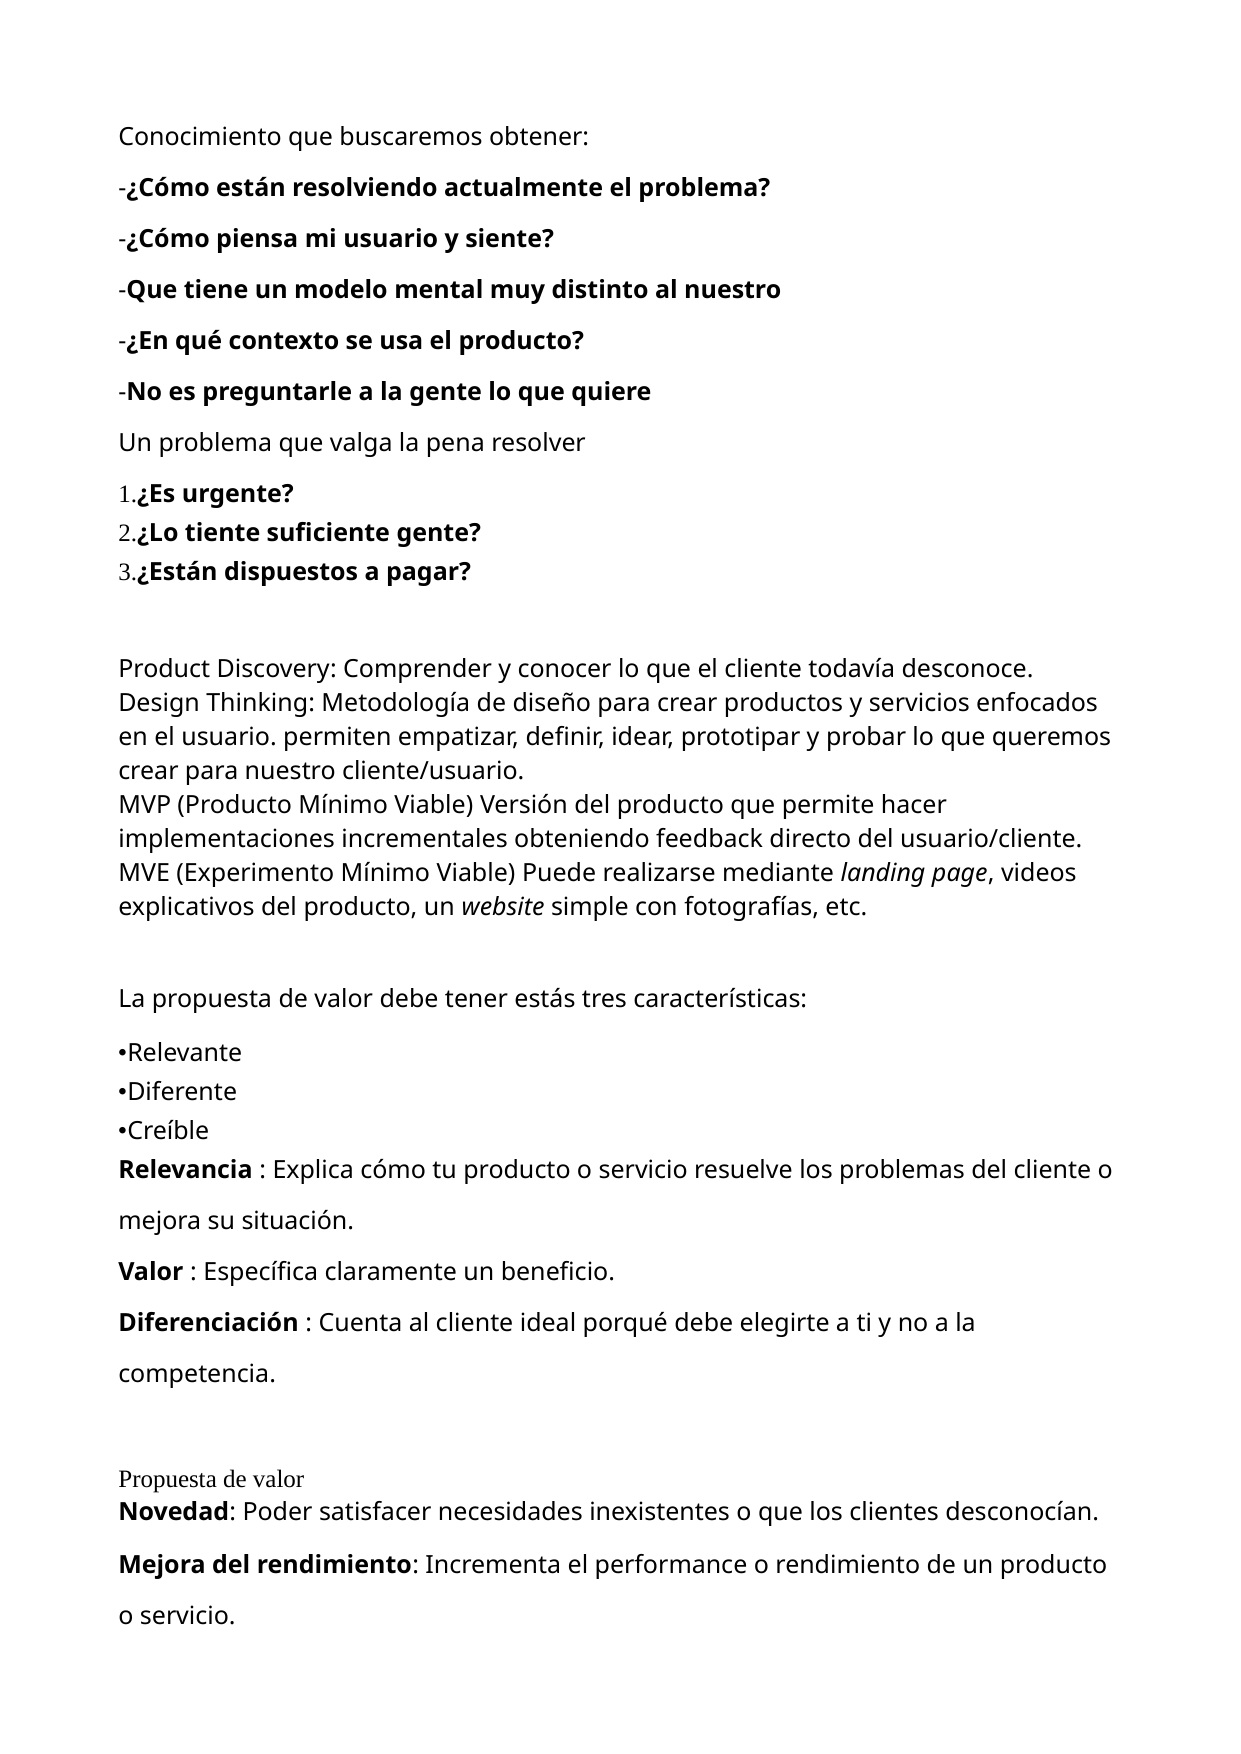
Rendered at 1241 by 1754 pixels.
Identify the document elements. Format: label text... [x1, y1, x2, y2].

text Product Discovery: Comprender y conocer lo que el cliente todavía desconoce. Design Thinking: Metodología de diseño para crear productos y servicios enfocados en el usuario. permiten empatizar, definir, idear, prototipar y probar lo que queremos crear para nuestro cliente/usuario. MVP (Producto Mínimo Viable) Versión del producto que permite hacer implementaciones incrementales obteniendo feedback directo del usuario/cliente. MVE (Experimento Mínimo Viable) Puede realizarse mediante landing page, videos explicativos del producto, un website simple con fotografías, etc. [118, 650, 1122, 923]
list Relevante [118, 1034, 1122, 1068]
text Conocimiento que buscaremos obtener: -¿Cómo están resolviendo actualmente el problema? -¿Cómo piensa mi usuario y siente? -Que tiene un modelo mental muy distinto al nuestro -¿En qué contexto se usa el producto? -No es preguntarle a la gente lo que quiere [118, 118, 1122, 407]
list ¿Lo tiente suficiente gente? [118, 514, 1122, 549]
text Relevancia : Explica cómo tu producto o servicio resuelve los problemas del cliente o mejora su situación. [118, 1152, 1122, 1237]
text Valor : Específica claramente un beneficio. [118, 1254, 1122, 1288]
text Diferenciación : Cuenta al cliente ideal porqué debe elegirte a ti y no a la competencia. [118, 1305, 1122, 1390]
text Mejora del rendimiento: Incrementa el performance o rendimiento de un producto o servicio. [118, 1547, 1122, 1632]
list Creíble [118, 1112, 1122, 1147]
list ¿Es urgente? [118, 475, 1122, 509]
text La propuesta de valor debe tener estás tres características: [118, 980, 1122, 1014]
list Diferente [118, 1073, 1122, 1107]
text Novedad: Poder satisfacer necesidades inexistentes o que los clientes desconocían. [118, 1493, 1122, 1527]
text Propuesta de valor [118, 1464, 1122, 1493]
list ¿Están dispuestos a pagar? [118, 554, 1122, 588]
text Un problema que valga la pena resolver [118, 424, 1122, 458]
